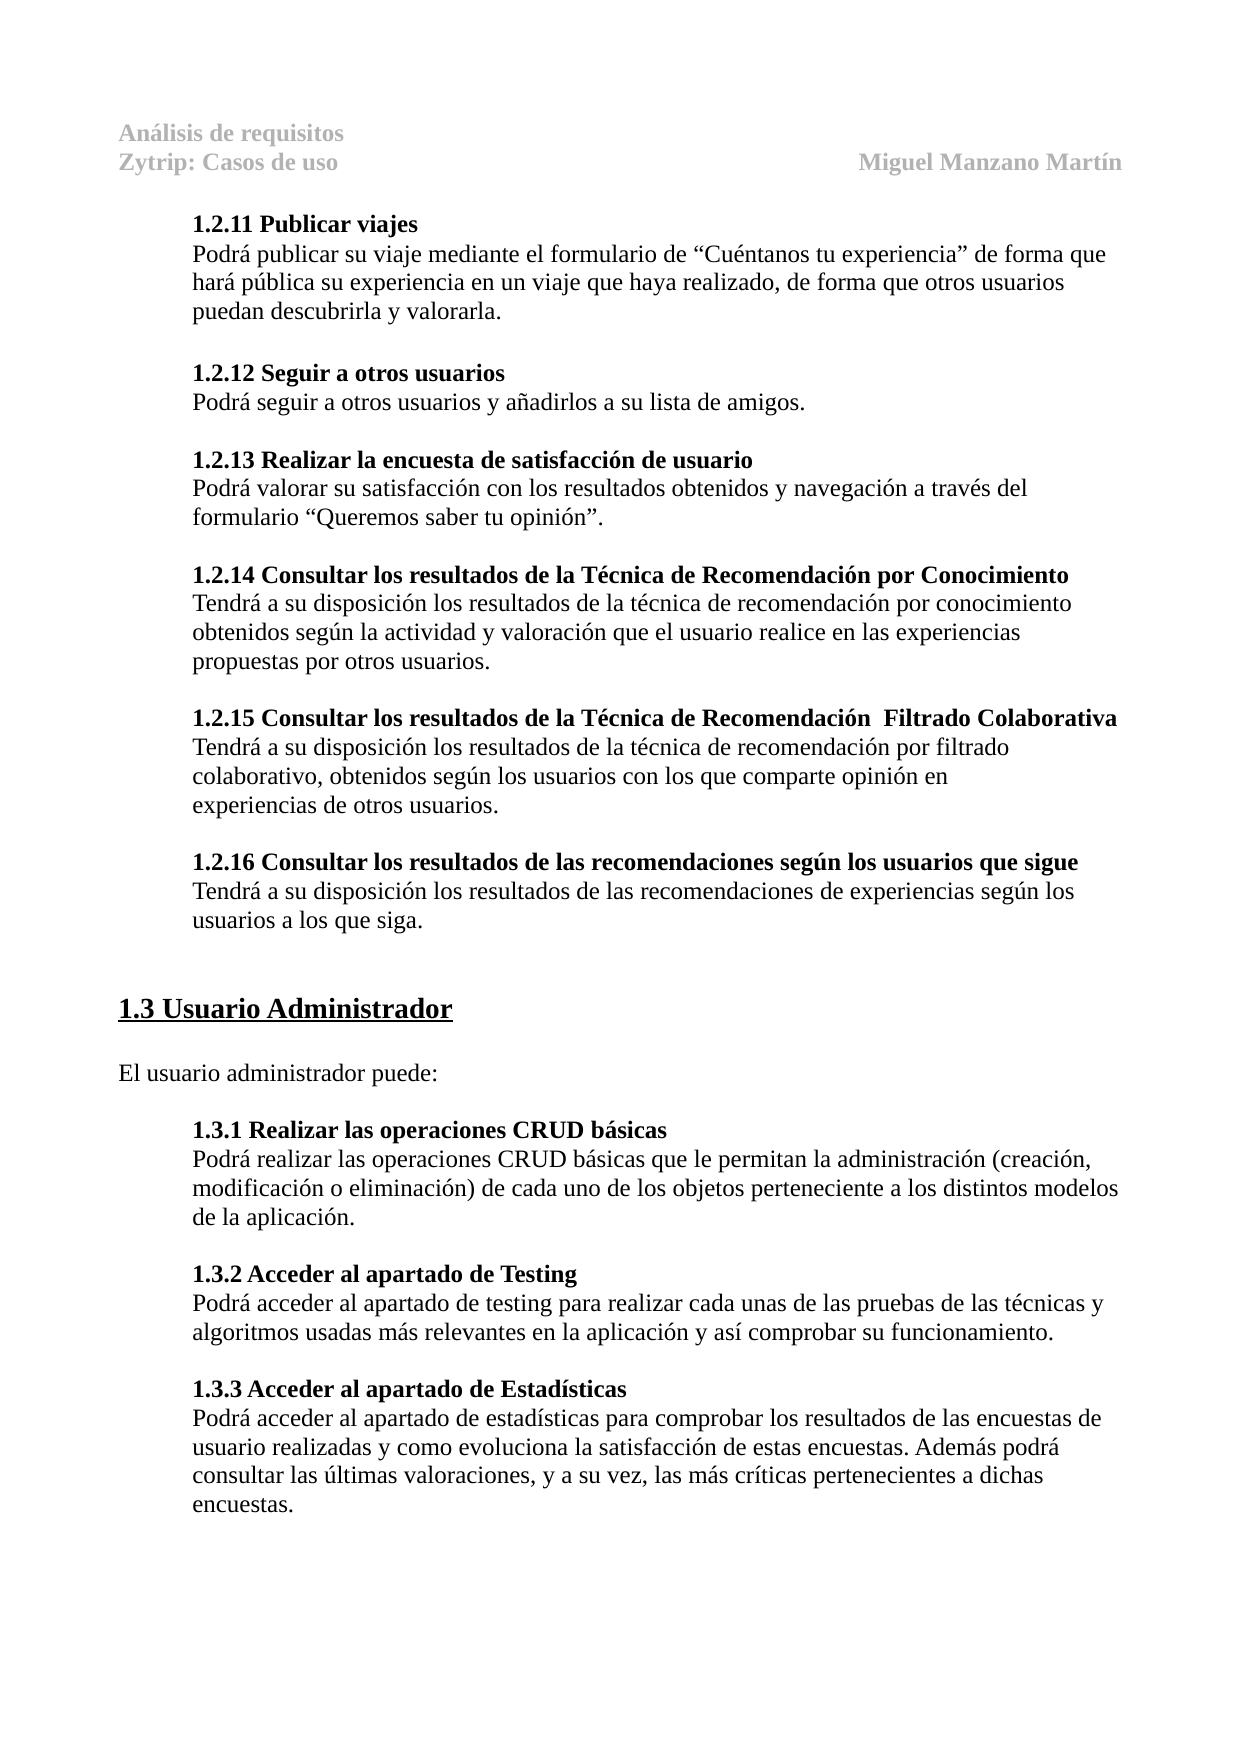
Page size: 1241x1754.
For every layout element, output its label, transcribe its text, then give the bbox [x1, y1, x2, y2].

text Podrá acceder al apartado de estadísticas para comprobar los resultados de las encuestas de usuario realizadas y como evoluciona la satisfacción de estas encuestas. Además podrá consultar las últimas valoraciones, y a su vez, las más críticas pertenecientes a dichas encuestas. [118, 1403, 1122, 1518]
text 1.2.16 Consultar los resultados de las recomendaciones según los usuarios que sigue [118, 847, 1122, 876]
text 1.3.2 Acceder al apartado de Testing [118, 1259, 1122, 1288]
text 1.2.13 Realizar la encuesta de satisfacción de usuario [118, 445, 1122, 473]
text Podrá valorar su satisfacción con los resultados obtenidos y navegación a través del formulario “Queremos saber tu opinión”. [118, 473, 1122, 531]
text Tendrá a su disposición los resultados de la técnica de recomendación por filtrado colaborativo, obtenidos según los usuarios con los que comparte opinión en experiencias de otros usuarios. [118, 732, 1122, 818]
text Podrá realizar las operaciones CRUD básicas que le permitan la administración (creación, modificación o eliminación) de cada uno de los objetos perteneciente a los distintos modelos de la aplicación. [118, 1144, 1122, 1231]
text Tendrá a su disposición los resultados de la técnica de recomendación por conocimiento obtenidos según la actividad y valoración que el usuario realice en las experiencias propuestas por otros usuarios. [118, 588, 1122, 675]
text Podrá seguir a otros usuarios y añadirlos a su lista de amigos. [118, 387, 1122, 416]
text 1.3.3 Acceder al apartado de Estadísticas [118, 1374, 1122, 1403]
text Tendrá a su disposición los resultados de las recomendaciones de experiencias según los usuarios a los que siga. [118, 876, 1122, 933]
text 1.3 Usuario Administrador [118, 991, 1122, 1024]
text Podrá acceder al apartado de testing para realizar cada unas de las pruebas de las técnicas y algoritmos usadas más relevantes en la aplicación y así comprobar su funcionamiento. [118, 1288, 1122, 1346]
text 1.2.14 Consultar los resultados de la Técnica de Recomendación por Conocimiento [118, 560, 1122, 588]
text 1.2.15 Consultar los resultados de la Técnica de Recomendación Filtrado Colaborativa [118, 703, 1122, 732]
text Podrá publicar su viaje mediante el formulario de “Cuéntanos tu experiencia” de forma que hará pública su experiencia en un viaje que haya realizado, de forma que otros usuarios puedan descubrirla y valorarla. [118, 239, 1122, 325]
text 1.2.11 Publicar viajes [118, 205, 1122, 239]
text 1.3.1 Realizar las operaciones CRUD básicas [118, 1116, 1122, 1144]
text 1.2.12 Seguir a otros usuarios [118, 354, 1122, 387]
text El usuario administrador puede: [118, 1058, 1122, 1087]
